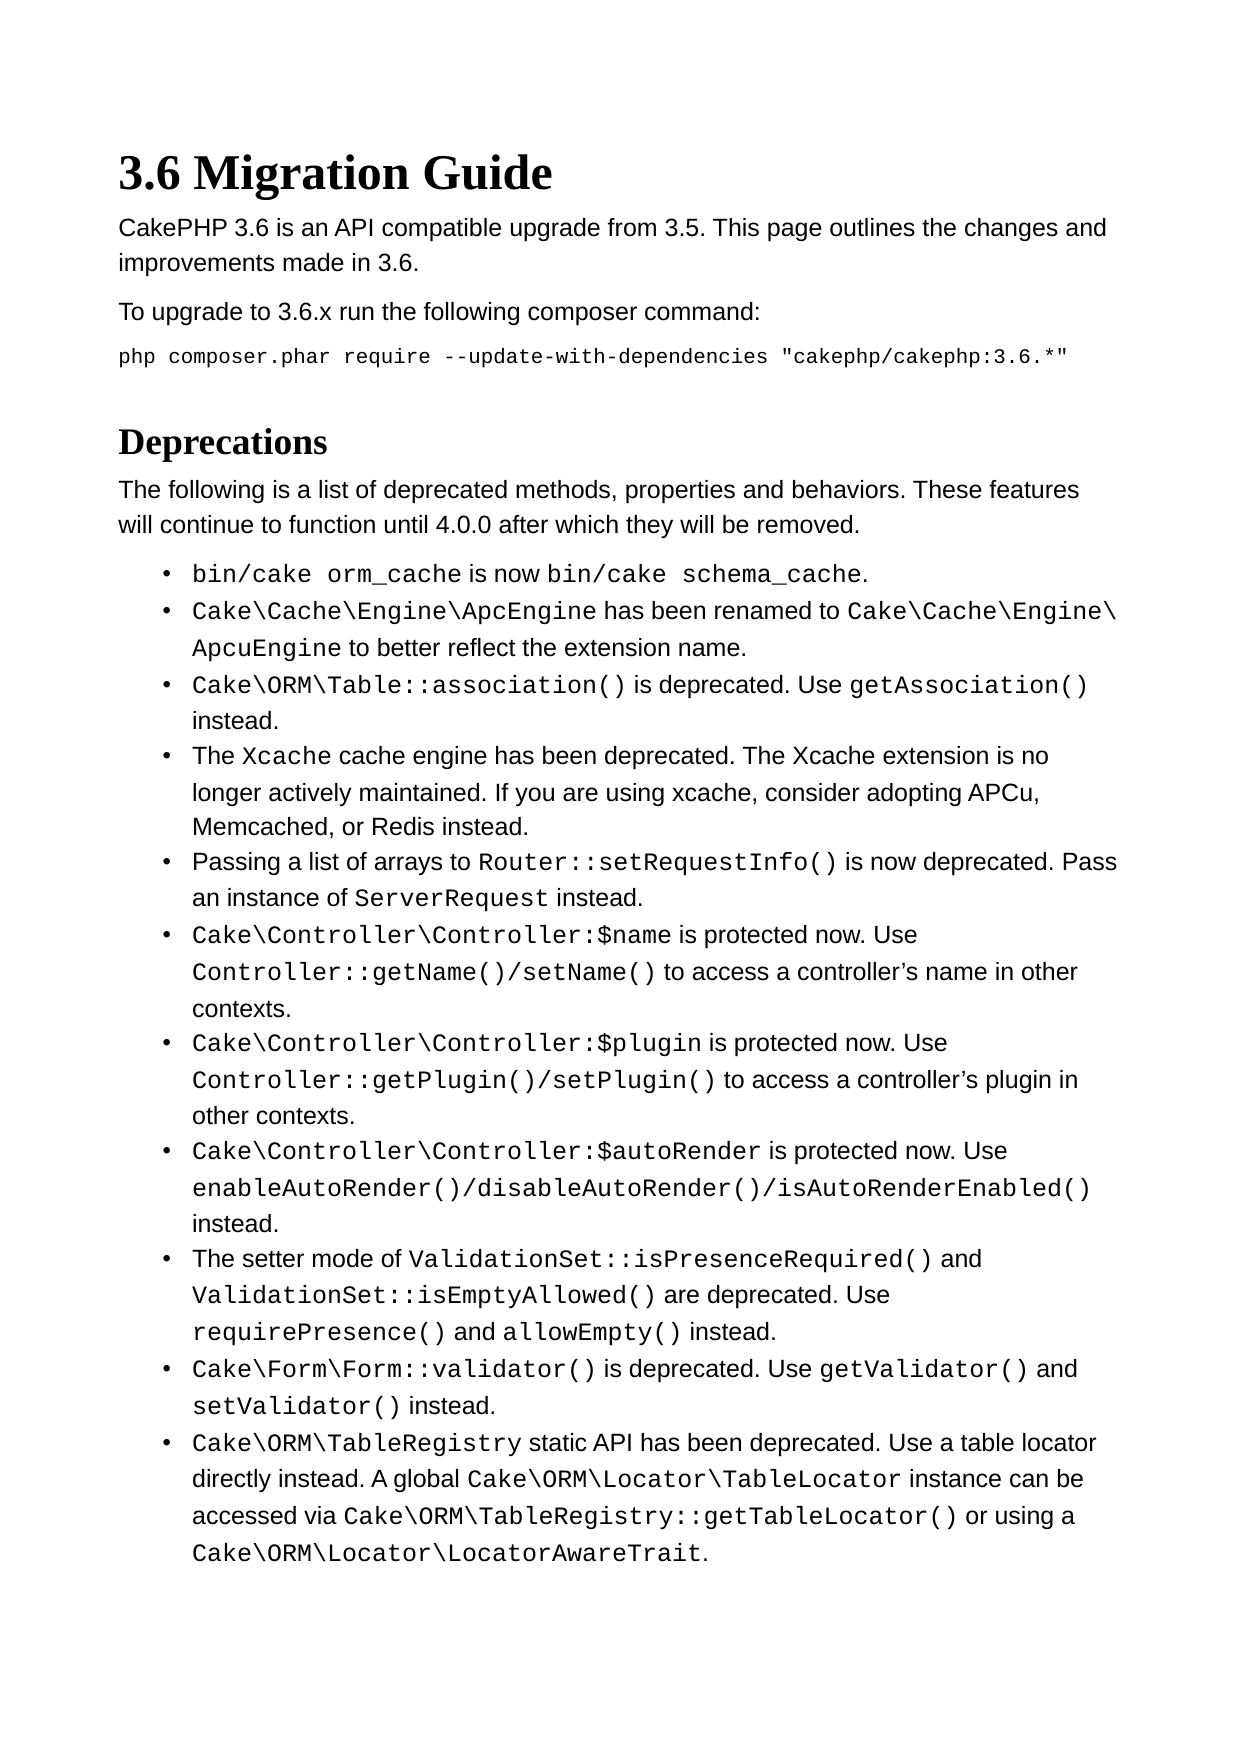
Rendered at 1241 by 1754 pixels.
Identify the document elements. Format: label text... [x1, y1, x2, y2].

text CakePHP 3.6 is an API compatible upgrade from 3.5. This page outlines the changes and improvements made in 3.6. [118, 213, 1122, 276]
list Cake\Controller\Controller:$name is protected now. Use Controller::getName()/setName() to access a controller’s name in other contexts. [162, 920, 1122, 1022]
text To upgrade to 3.6.x run the following composer command: [118, 297, 1122, 325]
list The Xcache cache engine has been deprecated. The Xcache extension is no longer actively maintained. If you are using xcache, consider adopting APCu, Memcached, or Redis instead. [162, 741, 1122, 841]
list Cake\ORM\TableRegistry static API has been deprecated. Use a table locator directly instead. A global Cake\ORM\Locator\TableLocator instance can be accessed via Cake\ORM\TableRegistry::getTableLocator() or using a Cake\ORM\Locator\LocatorAwareTrait. [162, 1428, 1122, 1569]
subtitle 3.6 Migration Guide [118, 143, 1122, 201]
list Cake\ORM\Table::association() is deprecated. Use getAssociation() instead. [162, 670, 1122, 735]
list Cake\Controller\Controller:$plugin is protected now. Use Controller::getPlugin()/setPlugin() to access a controller’s plugin in other contexts. [162, 1028, 1122, 1130]
list Cake\Cache\Engine\ApcEngine has been renamed to Cake\Cache\Engine\ApcuEngine to better reflect the extension name. [162, 596, 1122, 663]
list Cake\Controller\Controller:$autoRender is protected now. Use enableAutoRender()/disableAutoRender()/isAutoRenderEnabled() instead. [162, 1136, 1122, 1238]
list Cake\Form\Form::validator() is deprecated. Use getValidator() and setValidator() instead. [162, 1354, 1122, 1422]
list Passing a list of arrays to Router::setRequestInfo() is now deprecated. Pass an instance of ServerRequest instead. [162, 846, 1122, 914]
text php composer.phar require --update-with-dependencies "cakephp/cakephp:3.6.*" [118, 346, 1122, 369]
text The following is a list of deprecated methods, properties and behaviors. These features will continue to function until 4.0.0 after which they will be removed. [118, 475, 1122, 538]
list bin/cake orm_cache is now bin/cake schema_cache. [162, 559, 1122, 590]
list The setter mode of ValidationSet::isPresenceRequired() and ValidationSet::isEmptyAllowed() are deprecated. Use requirePresence() and allowEmpty() instead. [162, 1244, 1122, 1348]
subtitle Deprecations [118, 420, 1122, 463]
